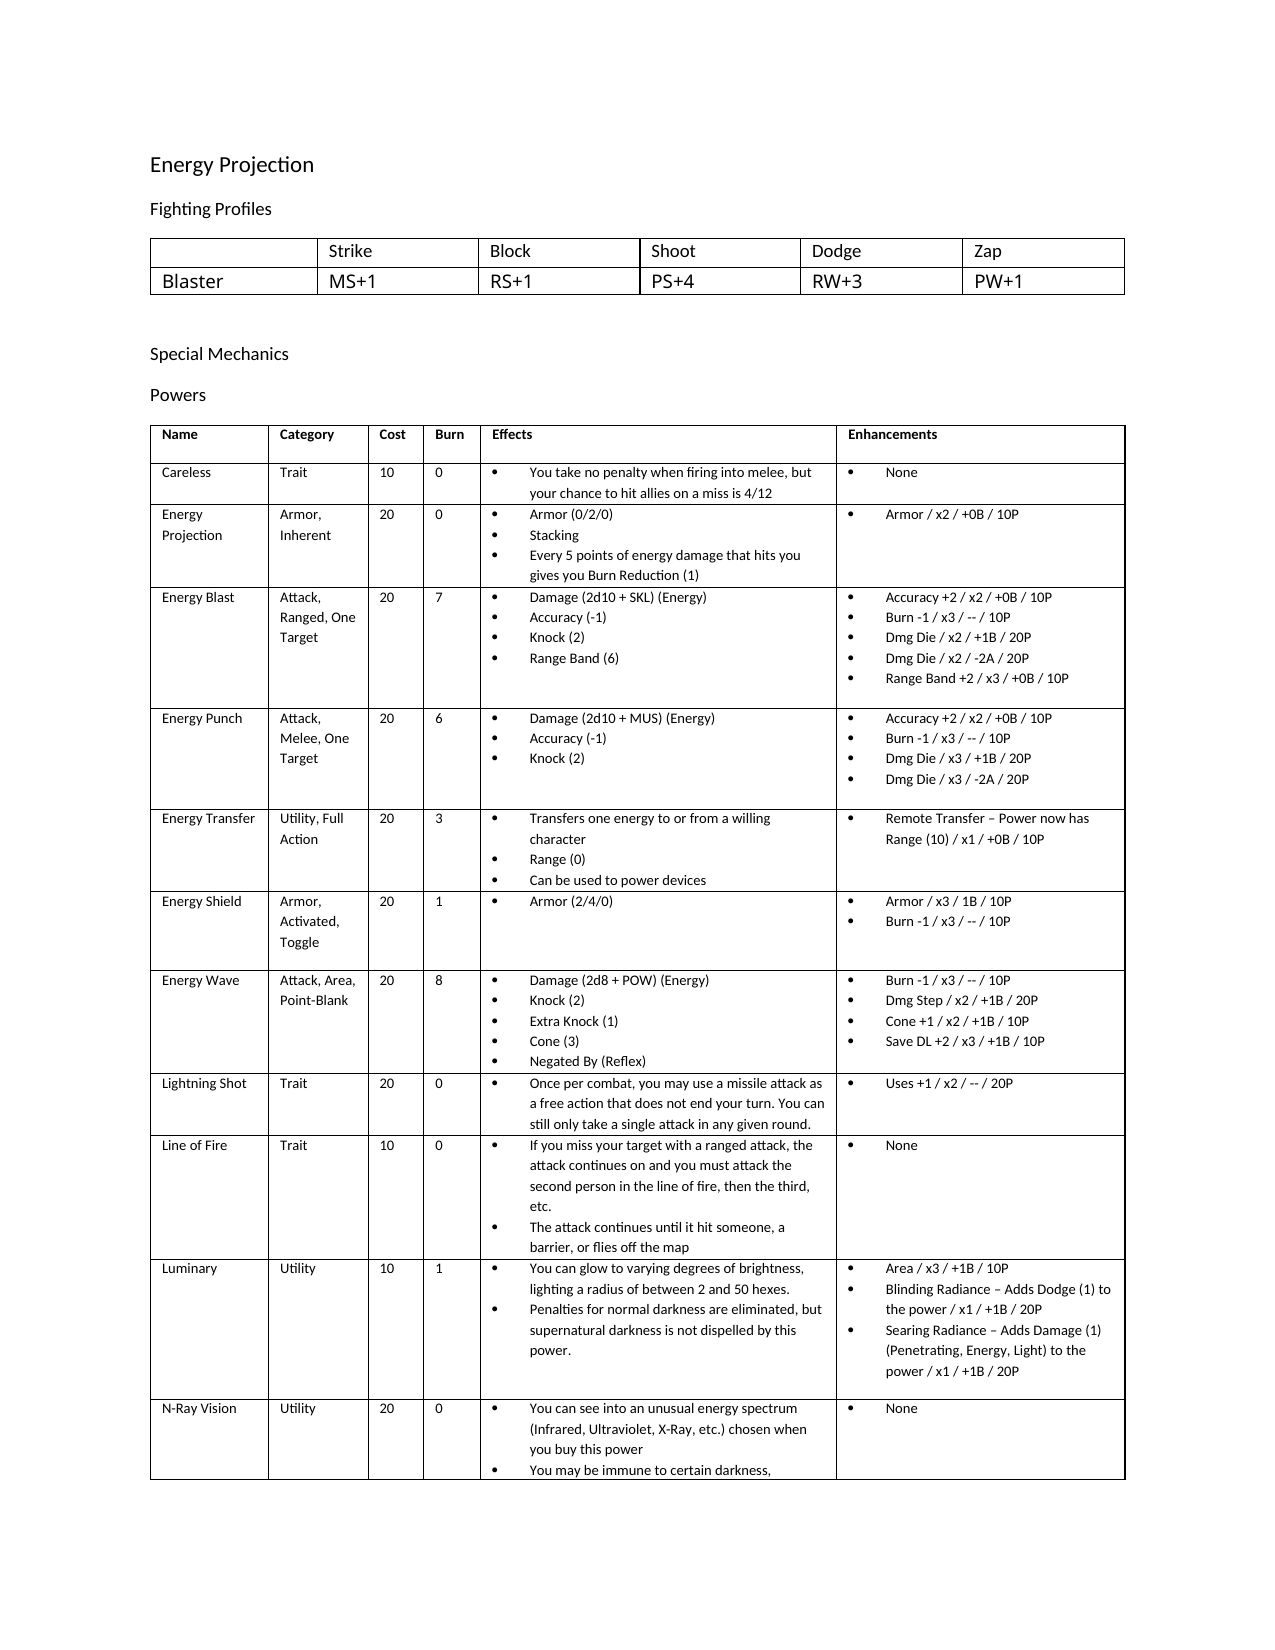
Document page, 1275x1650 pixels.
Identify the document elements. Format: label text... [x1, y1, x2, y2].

table_cell Uses +1 / x2 / -- / 20P [837, 1074, 1124, 1135]
text Energy Projection [150, 150, 1125, 178]
table_header Name [151, 426, 268, 462]
table_cell 20 [369, 810, 423, 891]
table_cell MS+1 [318, 268, 478, 294]
table_cell PS+4 [641, 268, 800, 294]
table_cell 10 [369, 464, 423, 504]
table_cell 6 [424, 709, 480, 808]
table_cell Lightning Shot [151, 1074, 268, 1135]
table_header Enhancements [837, 426, 1124, 462]
table_cell Energy Shield [151, 892, 268, 970]
table_cell 20 [369, 1074, 423, 1135]
table_cell Trait [269, 1074, 368, 1135]
table_cell RW+3 [801, 268, 962, 294]
text Special Mechanics [150, 342, 1125, 365]
table_cell You can see into an unusual energy spectrum (Infrared, Ultraviolet, X-Ray, etc.) chosen when you buy this power You may be immune to certain darkness, invisibility effects that do not include your specific type of vision [481, 1400, 836, 1479]
table_header Block [479, 239, 639, 267]
table_cell Armor (0/2/0) Stacking Every 5 points of energy damage that hits you gives you Burn Reduction (1) [481, 505, 836, 587]
table_cell Armor, Inherent [269, 505, 368, 587]
table_cell Careless [151, 464, 268, 504]
table_cell Energy Blast [151, 588, 268, 708]
table_cell Line of Fire [151, 1136, 268, 1259]
table_cell Energy Punch [151, 709, 268, 808]
table_cell Attack, Ranged, One Target [269, 588, 368, 708]
table_header [151, 239, 317, 267]
table_cell Remote Transfer – Power now has Range (10) / x1 / +0B / 10P [837, 810, 1124, 891]
table_cell 7 [424, 588, 480, 708]
text Fighting Profiles [150, 197, 1125, 220]
table_cell Accuracy +2 / x2 / +0B / 10P Burn -1 / x3 / -- / 10P Dmg Die / x3 / +1B / 20P Dmg Die / x3 / -2A / 20P [837, 709, 1124, 808]
table_cell 1 [424, 892, 480, 970]
table_cell Armor / x3 / 1B / 10P Burn -1 / x3 / -- / 10P [837, 892, 1124, 970]
table_cell 8 [424, 971, 480, 1073]
table_cell Damage (2d10 + MUS) (Energy) Accuracy (-1) Knock (2) [481, 709, 836, 808]
table_header Cost [369, 426, 423, 462]
table_cell Luminary [151, 1260, 268, 1399]
table_cell 20 [369, 709, 423, 808]
table_header Zap [963, 239, 1124, 267]
table_cell Blaster [151, 268, 317, 294]
table_cell Utility, Full Action [269, 810, 368, 891]
table_cell 20 [369, 971, 423, 1073]
table_cell Damage (2d10 + SKL) (Energy) Accuracy (-1) Knock (2) Range Band (6) [481, 588, 836, 708]
table_cell You take no penalty when firing into melee, but your chance to hit allies on a miss is 4/12 [481, 464, 836, 504]
table_cell Accuracy +2 / x2 / +0B / 10P Burn -1 / x3 / -- / 10P Dmg Die / x2 / +1B / 20P Dmg Die / x2 / -2A / 20P Range Band +2 / x3 / +0B / 10P [837, 588, 1124, 708]
table_cell 10 [369, 1260, 423, 1399]
table_cell Trait [269, 1136, 368, 1259]
table_cell RS+1 [479, 268, 639, 294]
table_cell Armor, Activated, Toggle [269, 892, 368, 970]
table_header Dodge [801, 239, 962, 267]
table_cell 0 [424, 1074, 480, 1135]
table_header Burn [424, 426, 480, 462]
table_cell Attack, Melee, One Target [269, 709, 368, 808]
table_cell None [837, 1136, 1124, 1259]
table_cell 3 [424, 810, 480, 891]
table_cell Utility [269, 1260, 368, 1399]
table_cell Utility [269, 1400, 368, 1479]
table_cell Once per combat, you may use a missile attack as a free action that does not end your turn. You can still only take a single attack in any given round. [481, 1074, 836, 1135]
table_cell If you miss your target with a ranged attack, the attack continues on and you must attack the second person in the line of fire, then the third, etc. The attack continues until it hit someone, a barrier, or flies off the map [481, 1136, 836, 1259]
table_cell Energy Projection [151, 505, 268, 587]
table_cell 20 [369, 505, 423, 587]
table_cell 0 [424, 1400, 480, 1479]
table_cell 0 [424, 464, 480, 504]
table_cell Armor / x2 / +0B / 10P [837, 505, 1124, 587]
table_cell None [837, 1400, 1124, 1479]
table_cell You can glow to varying degrees of brightness, lighting a radius of between 2 and 50 hexes. Penalties for normal darkness are eliminated, but supernatural darkness is not dispelled by this power. [481, 1260, 836, 1399]
table_header Category [269, 426, 368, 462]
table_header Strike [318, 239, 478, 267]
table_cell 20 [369, 588, 423, 708]
table_cell 0 [424, 1136, 480, 1259]
table_cell 20 [369, 1400, 423, 1479]
table_cell PW+1 [963, 268, 1124, 294]
table_cell 1 [424, 1260, 480, 1399]
table_cell Damage (2d8 + POW) (Energy) Knock (2) Extra Knock (1) Cone (3) Negated By (Reflex) [481, 971, 836, 1073]
table_cell 0 [424, 505, 480, 587]
table_cell None [837, 464, 1124, 504]
table_cell Transfers one energy to or from a willing character Range (0) Can be used to power devices [481, 810, 836, 891]
table_cell Trait [269, 464, 368, 504]
table_cell N-Ray Vision [151, 1400, 268, 1479]
table_cell Energy Wave [151, 971, 268, 1073]
table_cell 20 [369, 892, 423, 970]
table_cell Attack, Area, Point-Blank [269, 971, 368, 1073]
table_header Shoot [641, 239, 800, 267]
table_cell Energy Transfer [151, 810, 268, 891]
table_cell Area / x3 / +1B / 10P Blinding Radiance – Adds Dodge (1) to the power / x1 / +1B / 20P Searing Radiance – Adds Damage (1) (Penetrating, Energy, Light) to the power / x1 / +1B / 20P [837, 1260, 1124, 1399]
table_cell Armor (2/4/0) [481, 892, 836, 970]
table_cell 10 [369, 1136, 423, 1259]
table_header Effects [481, 426, 836, 462]
table_cell Burn -1 / x3 / -- / 10P Dmg Step / x2 / +1B / 20P Cone +1 / x2 / +1B / 10P Save DL +2 / x3 / +1B / 10P [837, 971, 1124, 1073]
text Powers [150, 383, 1125, 406]
